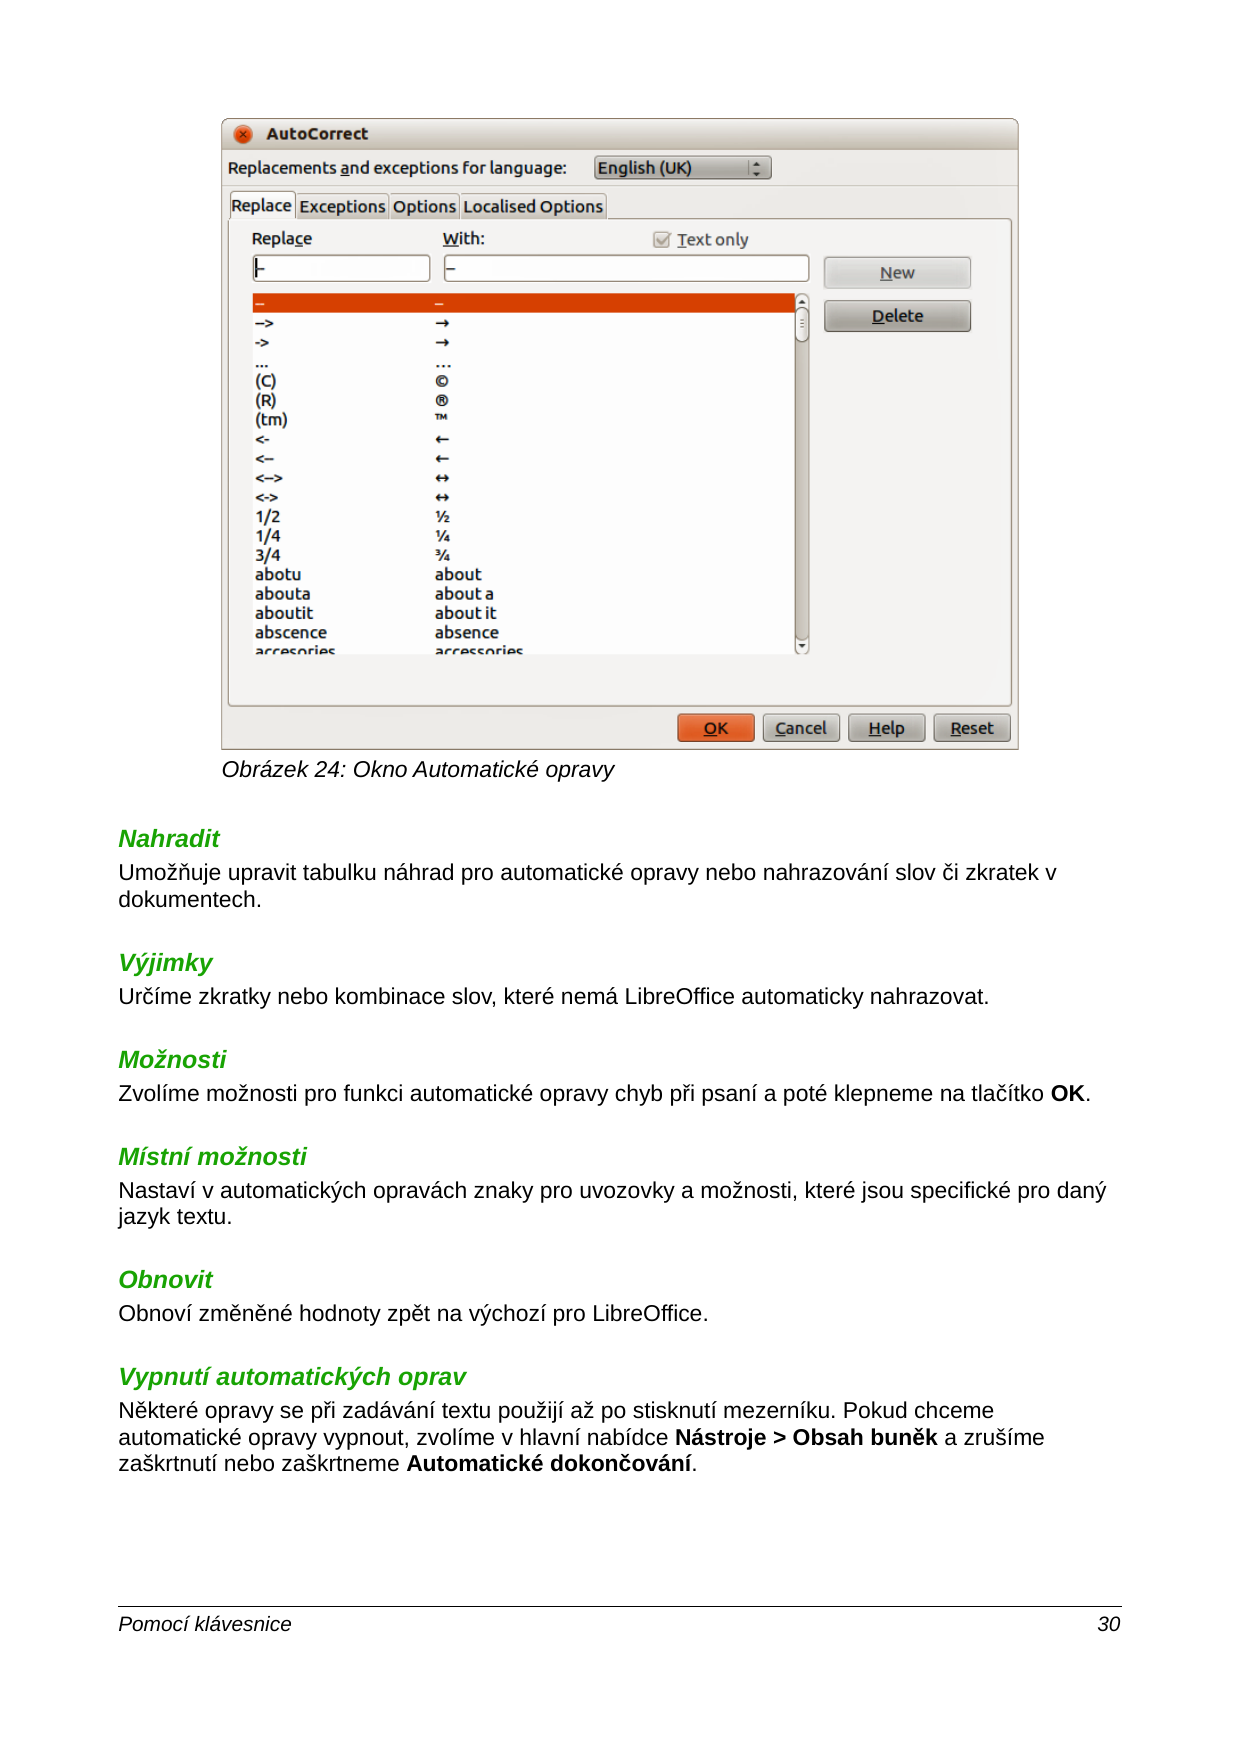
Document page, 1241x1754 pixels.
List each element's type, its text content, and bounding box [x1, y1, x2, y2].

subtitle Výjimky [118, 947, 1122, 976]
subtitle Obnovit [118, 1265, 1122, 1294]
text Obrázek 24: Okno Automatické opravy [221, 756, 1019, 782]
subtitle Vypnutí automatických oprav [118, 1362, 1122, 1391]
text Umožňuje upravit tabulku náhrad pro automatické opravy nebo nahrazování slov či zkratek v dokumentech. [118, 859, 1122, 912]
text Některé opravy se při zadávání textu použijí až po stisknutí mezerníku. Pokud chceme automatické opravy vypnout, zvolíme v hlavní nabídce Nástroje > Obsah buněk a zrušíme zaškrtnutí nebo zaškrtneme Automatické dokončování. [118, 1397, 1122, 1476]
text Nastaví v automatických opravách znaky pro uvozovky a možnosti, které jsou specifické pro daný jazyk textu. [118, 1177, 1122, 1229]
subtitle Možnosti [118, 1044, 1122, 1073]
subtitle Nahradit [118, 824, 1122, 853]
subtitle Místní možnosti [118, 1142, 1122, 1170]
text Obnoví změněné hodnoty zpět na výchozí pro LibreOffice. [118, 1300, 1122, 1327]
text Určíme zkratky nebo kombinace slov, které nemá LibreOffice automaticky nahrazovat. [118, 983, 1122, 1009]
picture [221, 118, 1019, 750]
text Zvolíme možnosti pro funkci automatické opravy chyb při psaní a poté klepneme na tlačítko OK. [118, 1080, 1122, 1106]
